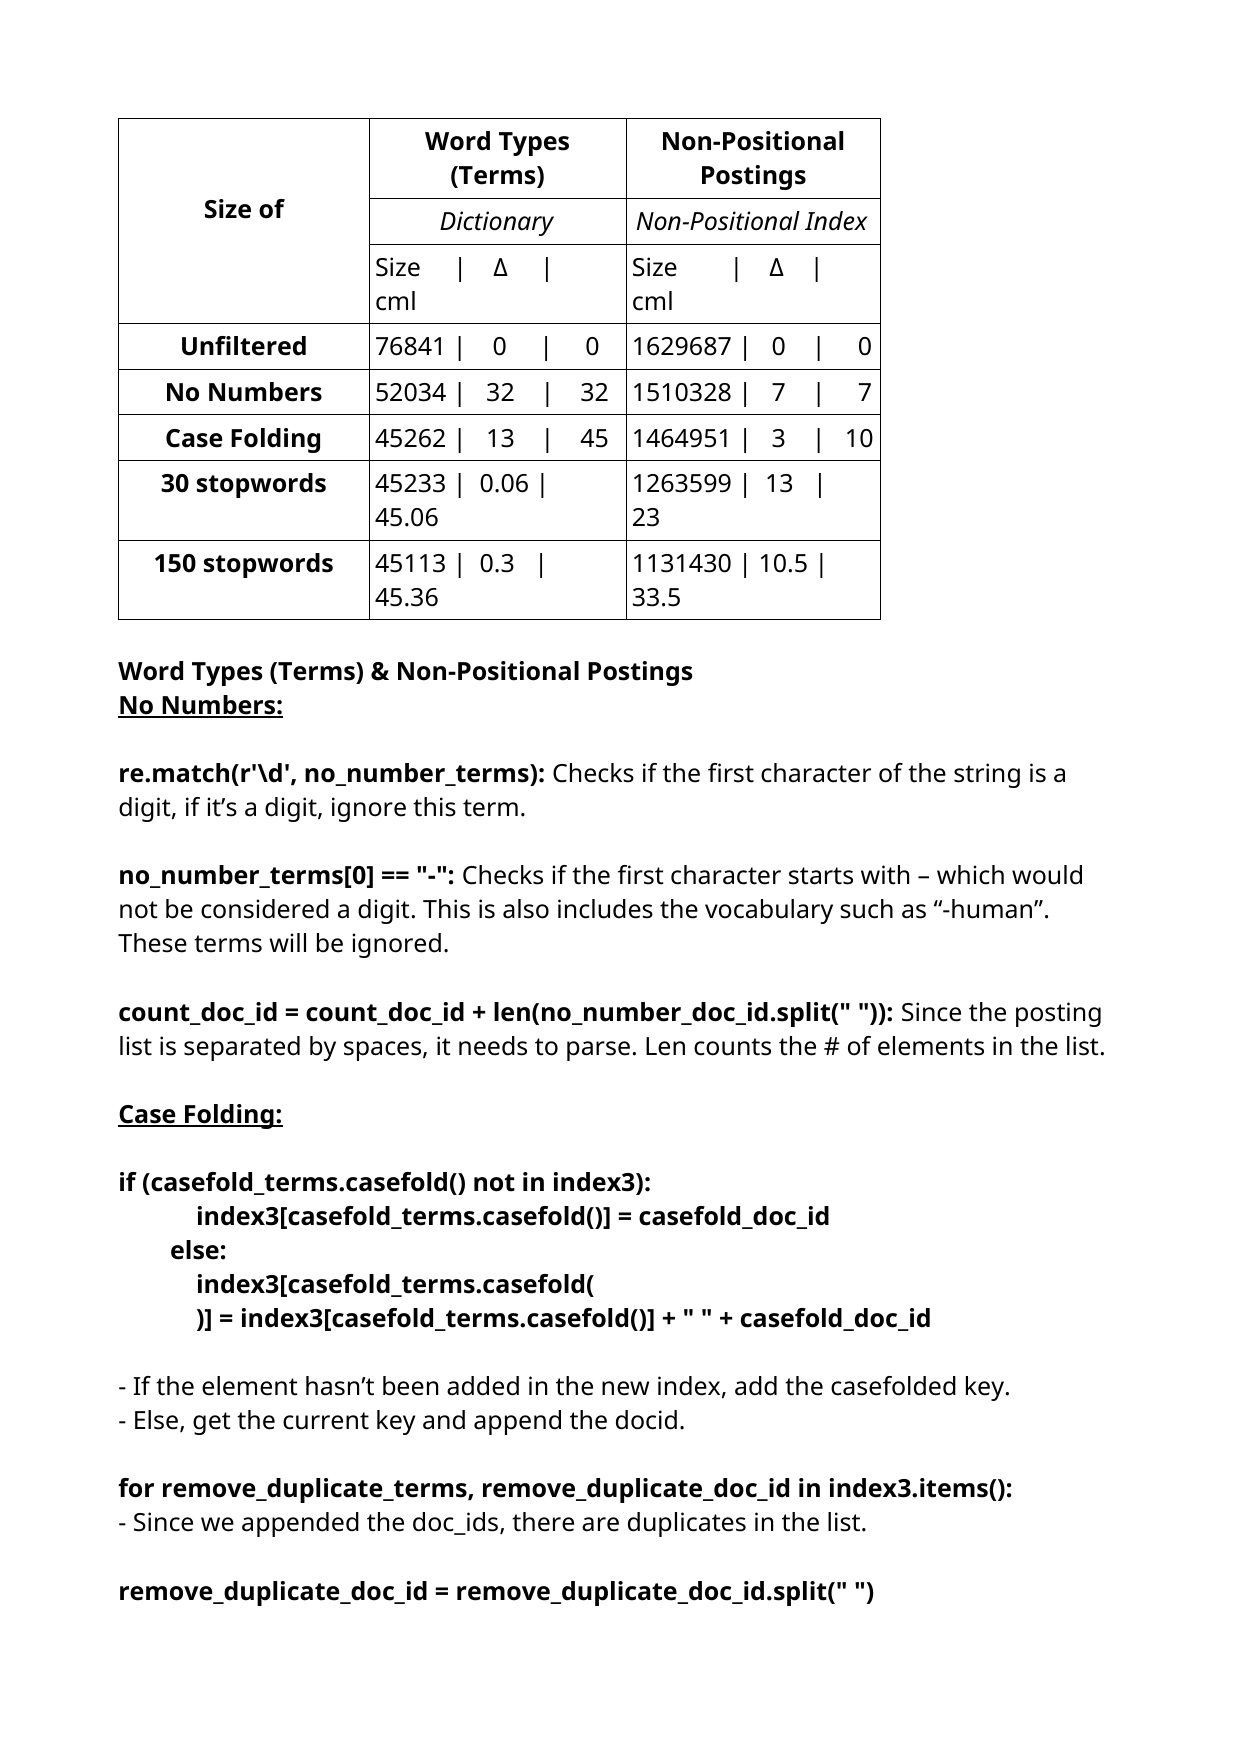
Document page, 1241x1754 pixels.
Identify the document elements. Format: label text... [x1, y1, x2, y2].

table_cell 45262 | 13 | 45 [370, 415, 626, 460]
text No Numbers: [118, 688, 1122, 722]
table_cell 1131430 | 10.5 | 33.5 [627, 541, 880, 619]
text index3[casefold_terms.casefold()] = casefold_doc_id [118, 1198, 1122, 1233]
text - Else, get the current key and append the docid. [118, 1403, 1122, 1437]
text - If the element hasn’t been added in the new index, add the casefolded key. [118, 1369, 1122, 1403]
text Word Types (Terms) & Non-Positional Postings [118, 653, 1122, 688]
table_cell 45233 | 0.06 | 45.06 [370, 461, 626, 540]
table_cell No Numbers [119, 370, 369, 414]
table_header Non-Positional Postings [627, 119, 880, 198]
table_cell Non-Positional Index [627, 199, 880, 243]
table_cell Unfiltered [119, 324, 369, 369]
table_cell 150 stopwords [119, 541, 369, 619]
table_cell 1510328 | 7 | 7 [627, 370, 880, 414]
text )] = index3[casefold_terms.casefold()] + " " + casefold_doc_id [118, 1301, 1122, 1335]
table_header Word Types (Terms) [370, 119, 626, 198]
table_cell 1629687 | 0 | 0 [627, 324, 880, 369]
table_cell Case Folding [119, 415, 369, 460]
text re.match(r'\d', no_number_terms): Checks if the first character of the string is a digit, if it’s a digit, ignore this term. [118, 756, 1122, 824]
text Case Folding: [118, 1096, 1122, 1130]
table_cell 45113 | 0.3 | 45.36 [370, 541, 626, 619]
text index3[casefold_terms.casefold( [118, 1267, 1122, 1301]
table_cell 52034 | 32 | 32 [370, 370, 626, 414]
text if (casefold_terms.casefold() not in index3): [118, 1164, 1122, 1198]
table_cell Dictionary [370, 199, 626, 243]
table_cell 76841 | 0 | 0 [370, 324, 626, 369]
text no_number_terms[0] == "-": Checks if the first character starts with – which would not be considered a digit. This is also includes the vocabulary such as “-human”. These terms will be ignored. [118, 858, 1122, 960]
text remove_duplicate_doc_id = remove_duplicate_doc_id.split(" ") [118, 1573, 1122, 1607]
table_cell Size | Δ | cml [627, 245, 880, 323]
text else: [118, 1233, 1122, 1267]
text count_doc_id = count_doc_id + len(no_number_doc_id.split(" ")): Since the posting list is separated by spaces, it needs to parse. Len counts the # of elements in the list. [118, 994, 1122, 1062]
table_cell Size | Δ | cml [370, 245, 626, 323]
table_cell 30 stopwords [119, 461, 369, 540]
text for remove_duplicate_terms, remove_duplicate_doc_id in index3.items(): [118, 1471, 1122, 1505]
table_cell 1464951 | 3 | 10 [627, 415, 880, 460]
table_cell 1263599 | 13 | 23 [627, 461, 880, 540]
text - Since we appended the doc_ids, there are duplicates in the list. [118, 1505, 1122, 1539]
table_header Size of [119, 119, 369, 323]
